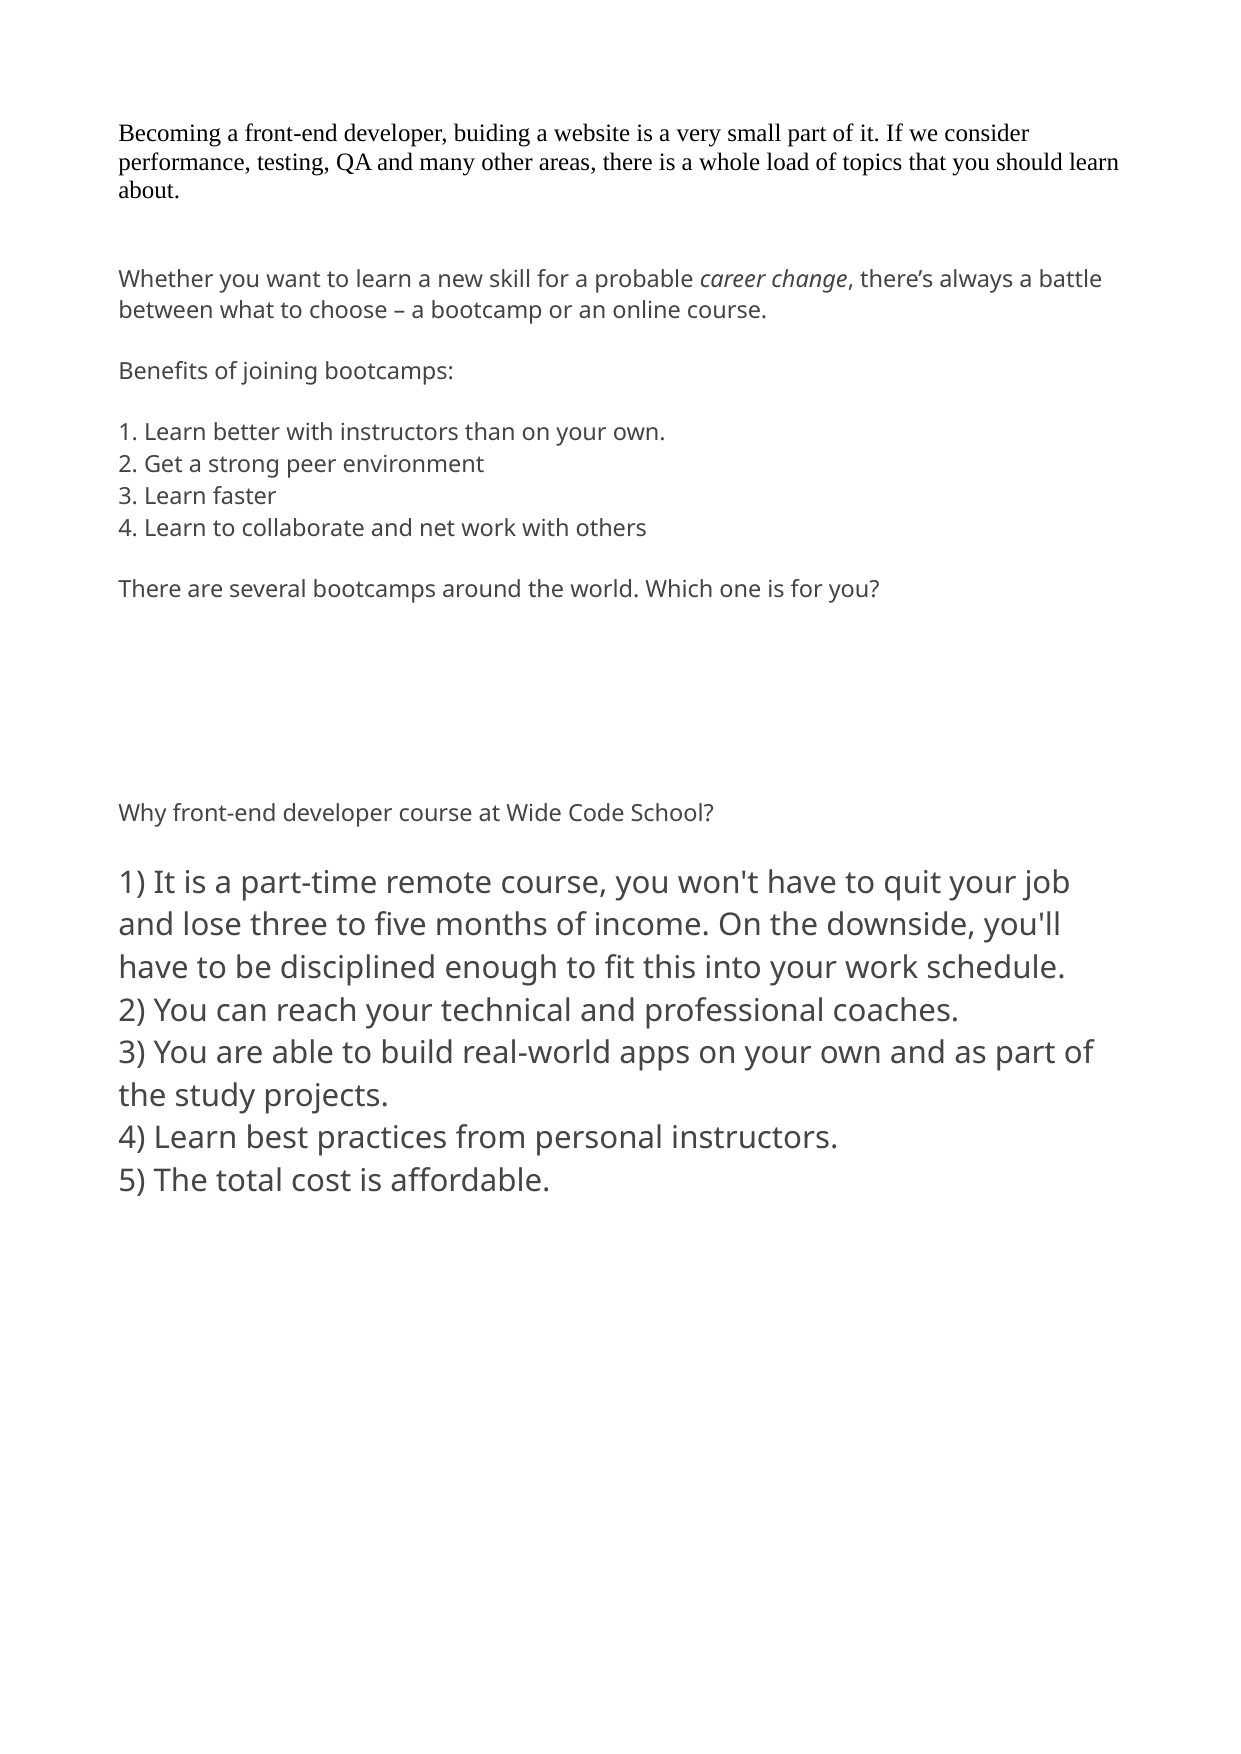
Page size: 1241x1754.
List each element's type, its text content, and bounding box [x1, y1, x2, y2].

text 5) The total cost is affordable. [118, 1158, 1122, 1201]
text Benefits of joining bootcamps: [118, 354, 1122, 387]
text 2. Get a strong peer environment [118, 447, 1122, 479]
text 1. Learn better with instructors than on your own. [118, 415, 1122, 447]
text Becoming a front-end developer, buiding a website is a very small part of it. If we consider performance, testing, QA and many other areas, there is a whole load of topics that you should learn about. [118, 118, 1122, 204]
text 4) Learn best practices from personal instructors. [118, 1115, 1122, 1158]
text 3) You are able to build real-world apps on your own and as part of the study projects. [118, 1030, 1122, 1115]
text 3. Learn faster [118, 479, 1122, 511]
text Why front-end developer course at Wide Code School? [118, 796, 1122, 828]
text 1) It is a part-time remote course, you won't have to quit your job and lose three to five months of income. On the downside, you'll have to be disciplined enough to fit this into your work schedule. [118, 860, 1122, 988]
text There are several bootcamps around the world. Which one is for you? [118, 572, 1122, 604]
text 4. Learn to collaborate and net work with others [118, 511, 1122, 543]
text Whether you want to learn a new skill for a probable career change, there’s always a battle between what to choose – a bootcamp or an online course. [118, 262, 1122, 326]
text 2) You can reach your technical and professional coaches. [118, 988, 1122, 1030]
